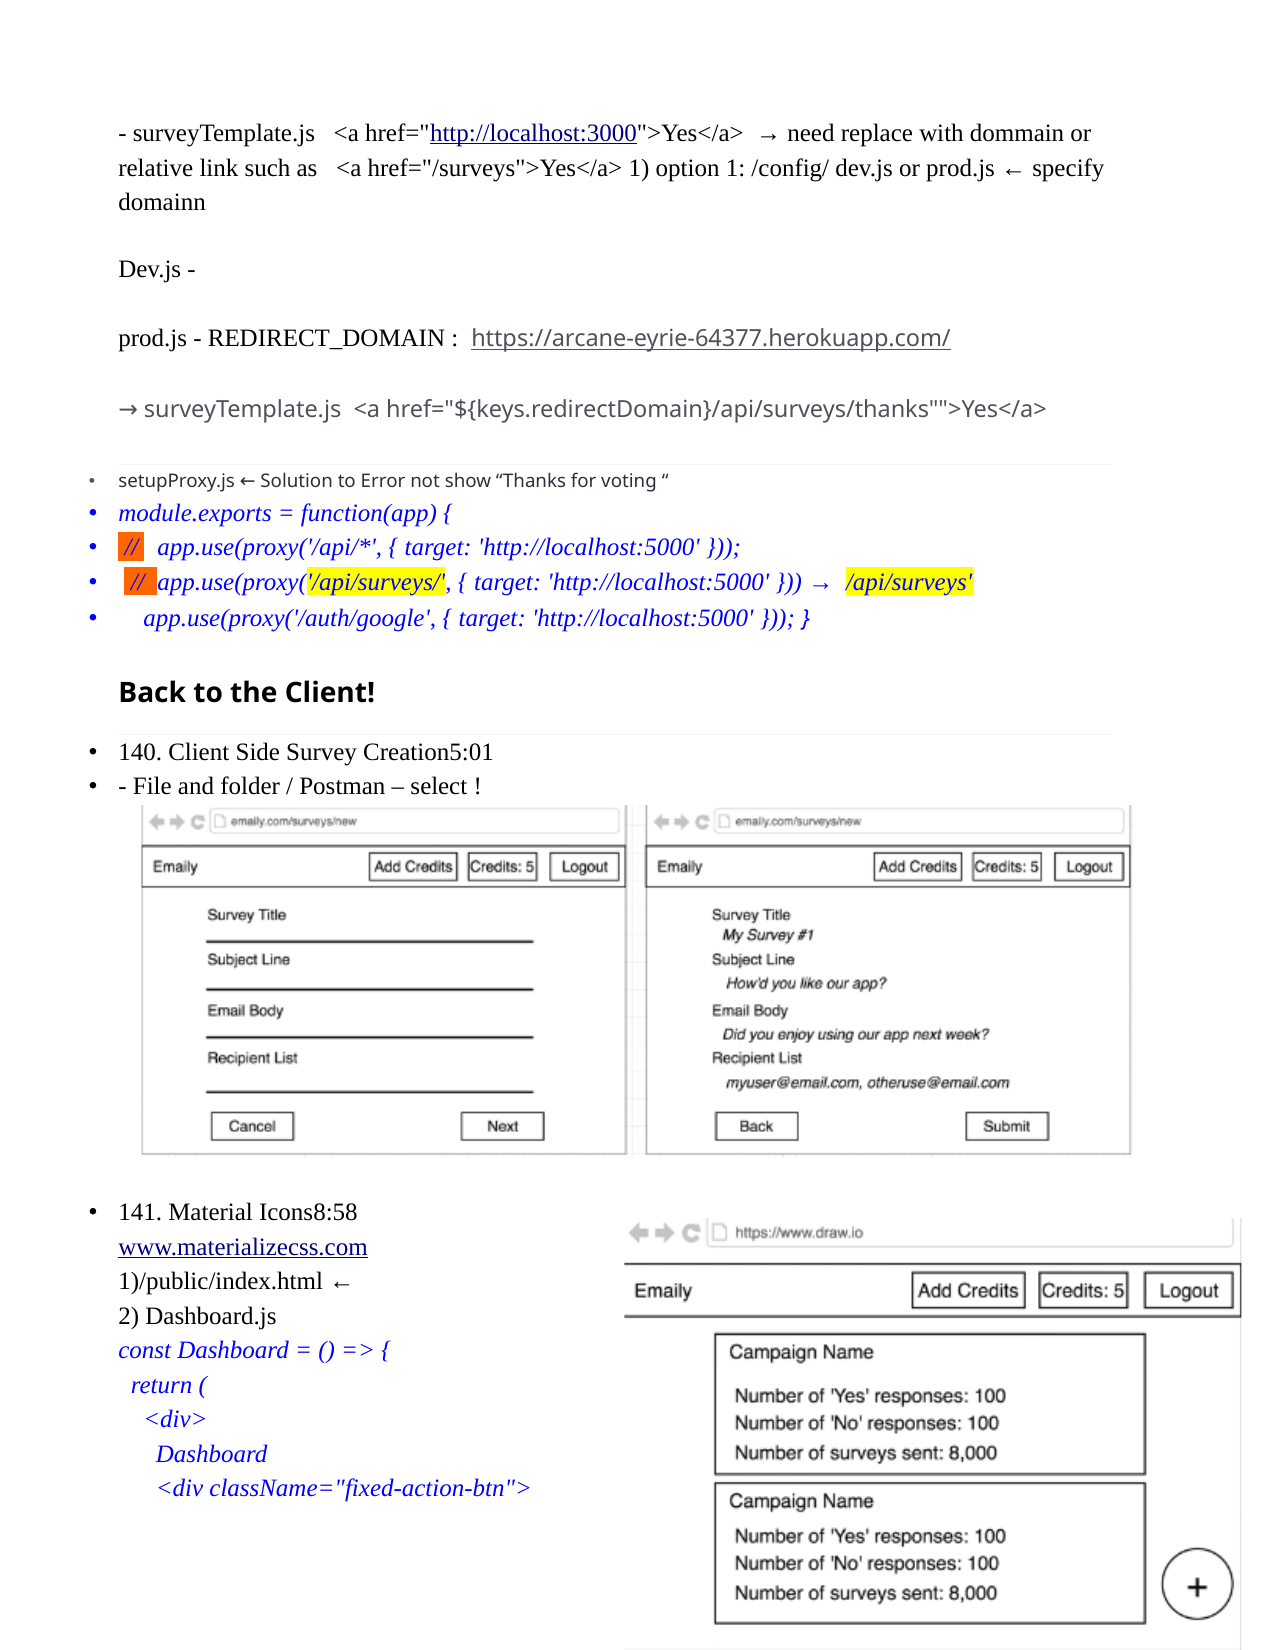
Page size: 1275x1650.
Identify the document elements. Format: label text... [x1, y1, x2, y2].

text www.materializecss.com [118, 1229, 624, 1261]
text <div className="fixed-action-btn"> [118, 1470, 624, 1502]
text → surveyTemplate.js <a href="${keys.redirectDomain}/api/surveys/thanks"">Yes</a> [118, 393, 1157, 425]
text Dev.js - [118, 254, 1157, 283]
list module.exports = function(app) { [118, 494, 1110, 526]
text return ( [118, 1367, 624, 1398]
list app.use(proxy('/auth/google', { target: 'http://localhost:5000' })); } [118, 598, 1110, 633]
list setupProxy.js ← Solution to Error not show “Thanks for voting “ [118, 465, 1110, 492]
text <div> [118, 1401, 624, 1433]
list // app.use(proxy('/api/*', { target: 'http://localhost:5000' })); [118, 529, 1110, 561]
subtitle Back to the Client! [118, 672, 1157, 711]
list // app.use(proxy('/api/surveys/', { target: 'http://localhost:5000' })) → /api/surveys' [118, 563, 1110, 595]
text Dashboard [118, 1436, 624, 1467]
list 140. Client Side Survey Creation5:01 [118, 735, 1110, 766]
text prod.js - REDIRECT_DOMAIN : https://arcane-eyrie-64377.herokuapp.com/ [118, 322, 1157, 354]
list - File and folder / Postman – select ! [118, 768, 1110, 800]
picture [141, 805, 1134, 1158]
list 141. Material Icons8:58 [118, 1194, 1110, 1226]
text 2) Dashboard.js [118, 1298, 624, 1329]
text - surveyTemplate.js <a href="http://localhost:3000">Yes</a> → need replace with dommain or relative link such as <a href="/surveys">Yes</a> 1) option 1: /config/ dev.js or prod.js ← specify domainn [118, 118, 1157, 216]
text 1)/public/index.html ← [118, 1263, 624, 1295]
picture [624, 1218, 1242, 1650]
text const Dashboard = () => { [118, 1332, 624, 1364]
